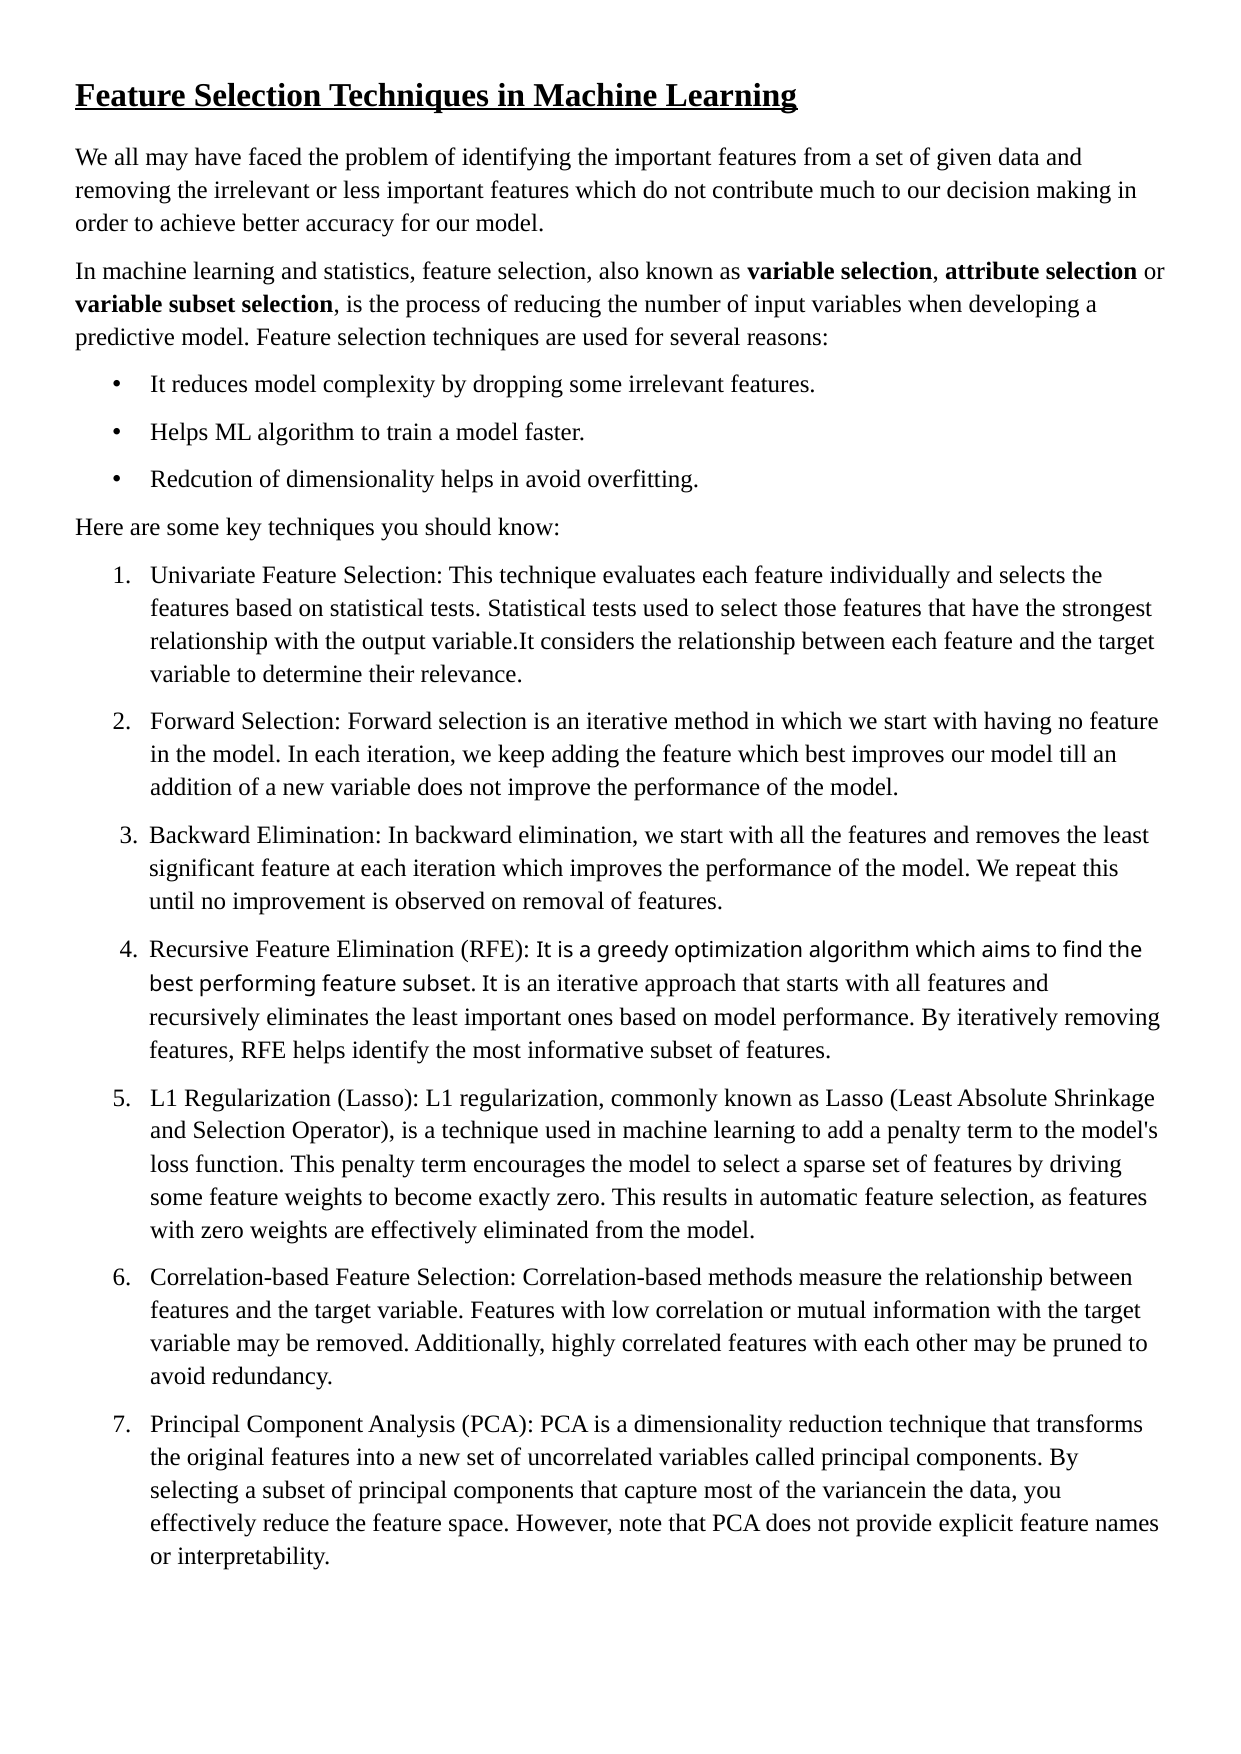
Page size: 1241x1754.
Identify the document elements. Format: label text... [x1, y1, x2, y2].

list Forward Selection: Forward selection is an iterative method in which we start with having no feature in the model. In each iteration, we keep adding the feature which best improves our model till an addition of a new variable does not improve the performance of the model. [112, 706, 1165, 801]
list L1 Regularization (Lasso): L1 regularization, commonly known as Lasso (Least Absolute Shrinkage and Selection Operator), is a technique used in machine learning to add a penalty term to the model's loss function. This penalty term encourages the model to select a sparse set of features by driving some feature weights to become exactly zero. This results in automatic feature selection, as features with zero weights are effectively eliminated from the model. [112, 1083, 1165, 1243]
list It reduces model complexity by dropping some irrelevant features. [112, 369, 1165, 398]
text In machine learning and statistics, feature selection, also known as variable selection, attribute selection or variable subset selection, is the process of reducing the number of input variables when developing a predictive model. Feature selection techniques are used for several reasons: [75, 256, 1165, 351]
list Backward Elimination: In backward elimination, we start with all the features and removes the least significant feature at each iteration which improves the performance of the model. We repeat this until no improvement is observed on removal of features. [119, 820, 1165, 915]
list Helps ML algorithm to train a model faster. [112, 417, 1165, 446]
list Recursive Feature Elimination (RFE): It is a greedy optimization algorithm which aims to find the best performing feature subset. It is an iterative approach that starts with all features and recursively eliminates the least important ones based on model performance. By iteratively removing features, RFE helps identify the most informative subset of features. [119, 934, 1165, 1064]
text Here are some key techniques you should know: [75, 512, 1165, 541]
list Correlation-based Feature Selection: Correlation-based methods measure the relationship between features and the target variable. Features with low correlation or mutual information with the target variable may be removed. Additionally, highly correlated features with each other may be pruned to avoid redundancy. [112, 1262, 1165, 1390]
list Univariate Feature Selection: This technique evaluates each feature individually and selects the features based on statistical tests. Statistical tests used to select those features that have the strongest relationship with the output variable.It considers the relationship between each feature and the target variable to determine their relevance. [112, 560, 1165, 688]
list Redcution of dimensionality helps in avoid overfitting. [112, 464, 1165, 493]
text We all may have faced the problem of identifying the important features from a set of given data and removing the irrelevant or less important features which do not contribute much to our decision making in order to achieve better accuracy for our model. [75, 142, 1165, 237]
text Feature Selection Techniques in Machine Learning [75, 75, 1165, 113]
list Principal Component Analysis (PCA): PCA is a dimensionality reduction technique that transforms the original features into a new set of uncorrelated variables called principal components. By selecting a subset of principal components that capture most of the variancein the data, you effectively reduce the feature space. However, note that PCA does not provide explicit feature names or interpretability. [112, 1409, 1165, 1570]
